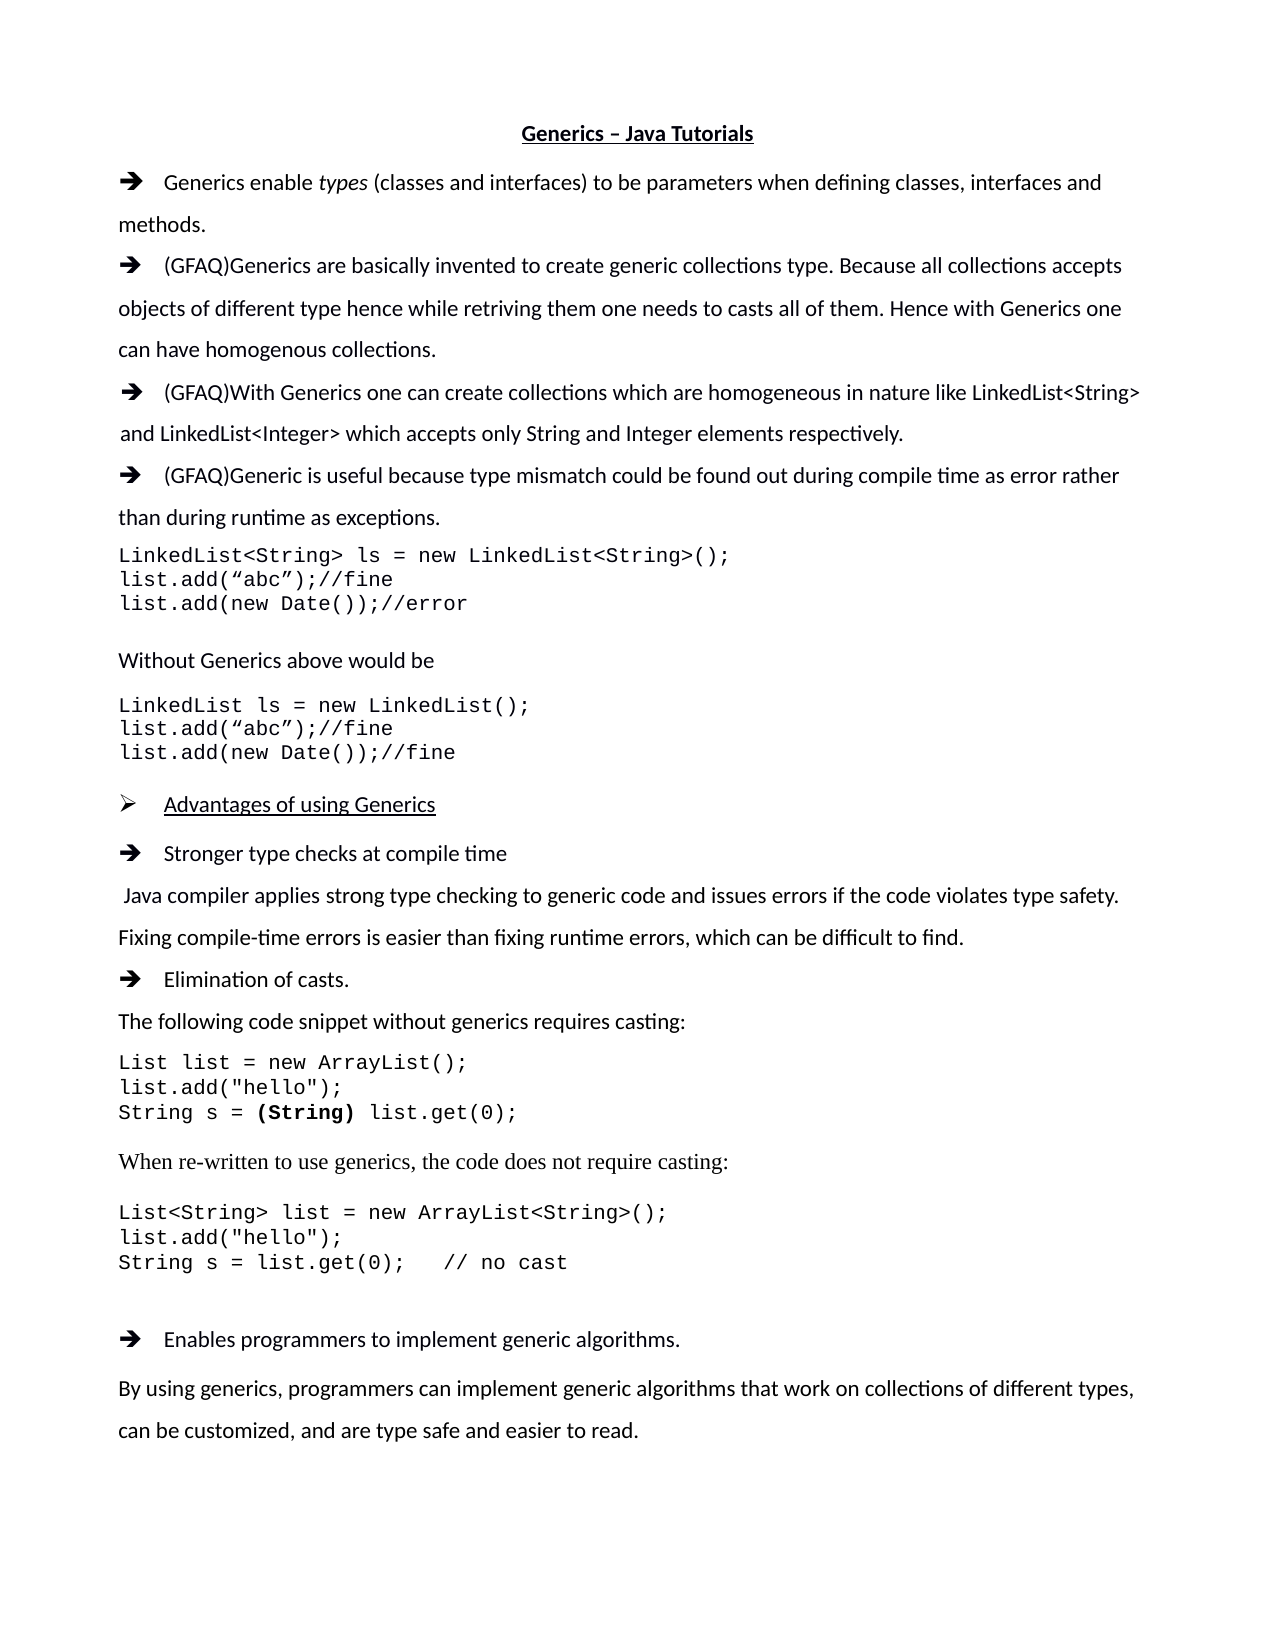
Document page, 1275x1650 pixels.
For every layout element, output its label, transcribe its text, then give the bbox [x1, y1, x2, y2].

list Generics enable types (classes and interfaces) to be parameters when defining classes, interfaces and methods. [118, 168, 1157, 238]
text list.add(“abc”);//fine [118, 718, 1157, 742]
list Advantages of using Generics [118, 790, 1157, 818]
list Elimination of casts. The following code snippet without generics requires casting: [118, 965, 1157, 1035]
text LinkedList<String> ls = new LinkedList<String>(); [118, 546, 1157, 569]
text Without Generics above would be [118, 645, 1157, 674]
text List list = new ArrayList(); [118, 1049, 1119, 1074]
text list.add(“abc”);//fine [118, 569, 1157, 593]
text list.add(new Date());//fine [118, 742, 1157, 766]
text By using generics, programmers can implement generic algorithms that work on collections of different types, can be customized, and are type safe and easier to read. [118, 1374, 1157, 1444]
list (GFAQ)Generic is useful because type mismatch could be found out during compile time as error rather than during runtime as exceptions. [118, 462, 1157, 532]
text list.add("hello"); [118, 1224, 1119, 1249]
list (GFAQ)Generics are basically invented to create generic collections type. Because all collections accepts objects of different type hence while retriving them one needs to casts all of them. Hence with Generics one can have homogenous collections. [118, 252, 1157, 364]
text list.add("hello"); [118, 1074, 1119, 1099]
text String s = (String) list.get(0); [118, 1099, 1119, 1124]
text LinkedList ls = new LinkedList(); [118, 695, 1157, 718]
list (GFAQ)With Generics one can create collections which are homogeneous in nature like LinkedList<String> and LinkedList<Integer> which accepts only String and Integer elements respectively. [120, 378, 1157, 448]
list Java compiler applies strong type checking to generic code and issues errors if the code violates type safety. Fixing compile-time errors is easier than fixing runtime errors, which can be difficult to find. [118, 881, 1157, 951]
text List<String> list = new ArrayList<String>(); [118, 1199, 1119, 1224]
list Enables programmers to implement generic algorithms. [118, 1324, 1157, 1353]
list Stronger type checks at compile time [118, 839, 1157, 867]
text When re-written to use generics, the code does not require casting: [118, 1149, 1157, 1174]
text Generics – Java Tutorials [118, 118, 1157, 147]
text String s = list.get(0); // no cast [118, 1249, 1119, 1274]
text list.add(new Date());//error [118, 593, 1157, 616]
